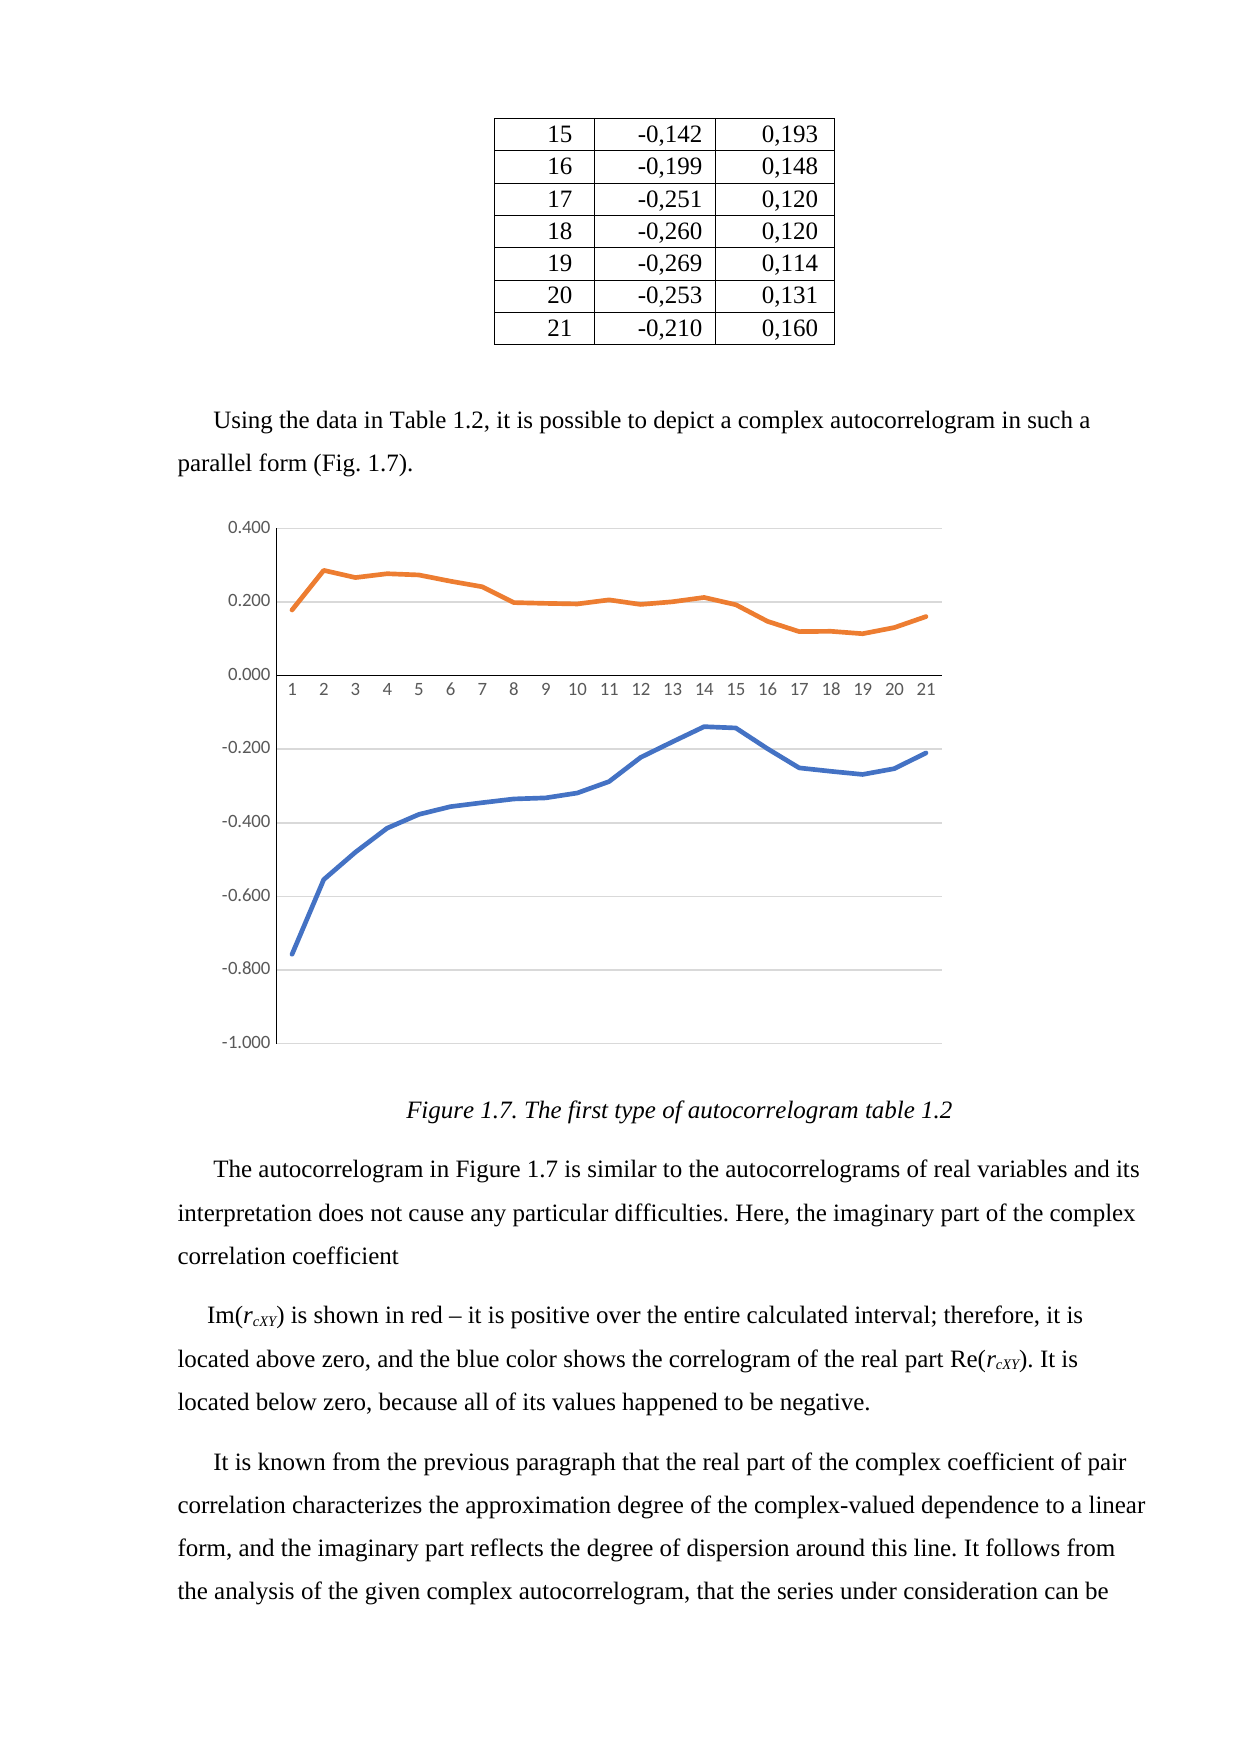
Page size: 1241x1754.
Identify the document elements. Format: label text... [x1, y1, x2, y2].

table_cell 20 [495, 281, 594, 312]
table_cell 0,131 [716, 281, 834, 312]
table_cell 17 [495, 184, 594, 215]
table_cell 18 [495, 216, 594, 247]
text Using the data in Table 1.2, it is possible to depict a complex autocorrelogram in such a parallel form (Fig. 1.7). [177, 405, 1152, 477]
table_cell -0,260 [595, 216, 715, 247]
table_cell 0,148 [716, 151, 834, 183]
table_cell 19 [495, 248, 594, 279]
table_cell -0,253 [595, 281, 715, 312]
table_cell 0,160 [716, 313, 834, 344]
table_cell -0,199 [595, 151, 715, 183]
table_cell 15 [495, 119, 594, 150]
text The autocorrelogram in Figure 1.7 is similar to the autocorrelograms of real variables and its interpretation does not cause any particular difficulties. Here, the imaginary part of the complex correlation coefficient [177, 1154, 1152, 1269]
table_cell -0,269 [595, 248, 715, 279]
table_cell -0,210 [595, 313, 715, 344]
table_cell -0,251 [595, 184, 715, 215]
table_cell 21 [495, 313, 594, 344]
table_cell 0,193 [716, 119, 834, 150]
table_cell 16 [495, 151, 594, 183]
text Im(rcXY) is shown in red – it is positive over the entire calculated interval; therefore, it is located above zero, and the blue color shows the correlogram of the real part Re(rcXY). It is located below zero, because all of its values happened to be negative. [177, 1301, 1152, 1416]
table_cell 0,120 [716, 216, 834, 247]
table_cell -0,142 [595, 119, 715, 150]
text Figure 1.7. The first type of autocorrelogram table 1.2 [177, 1095, 1152, 1123]
table_cell 0,120 [716, 184, 834, 215]
table_cell 0,114 [716, 248, 834, 279]
text It is known from the previous paragraph that the real part of the complex coefficient of pair correlation characterizes the approximation degree of the complex-valued dependence to a linear form, and the imaginary part reflects the degree of dispersion around this line. It follows from the analysis of the given complex autocorrelogram, that the series under consideration can be [177, 1447, 1152, 1605]
